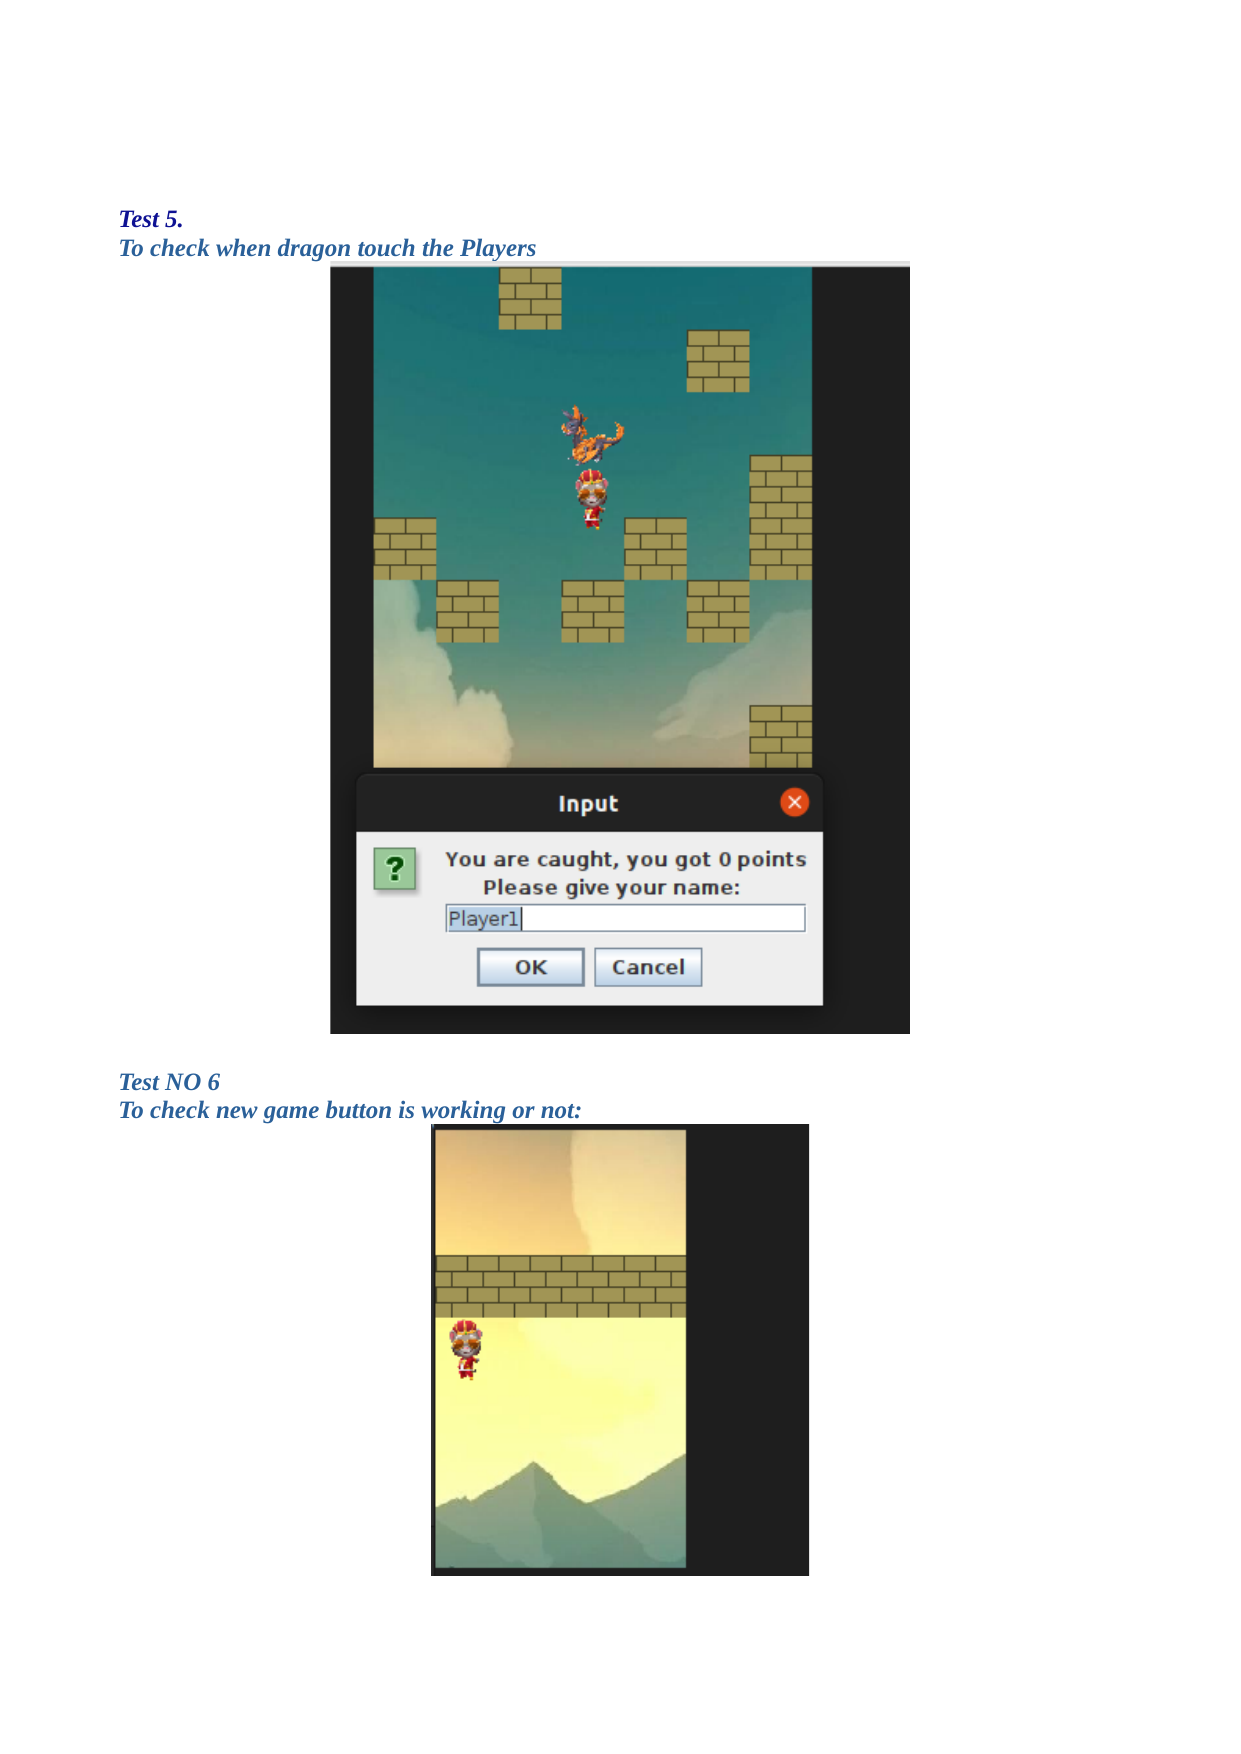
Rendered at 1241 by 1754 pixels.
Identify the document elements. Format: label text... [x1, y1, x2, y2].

text To check new game button is working or not: [118, 1096, 1122, 1124]
picture [431, 1124, 810, 1576]
text To check when dragon touch the Players [118, 233, 1122, 262]
text Test NO 6 [118, 1067, 1122, 1096]
picture [330, 261, 910, 1034]
text Test 5. [118, 204, 1122, 233]
